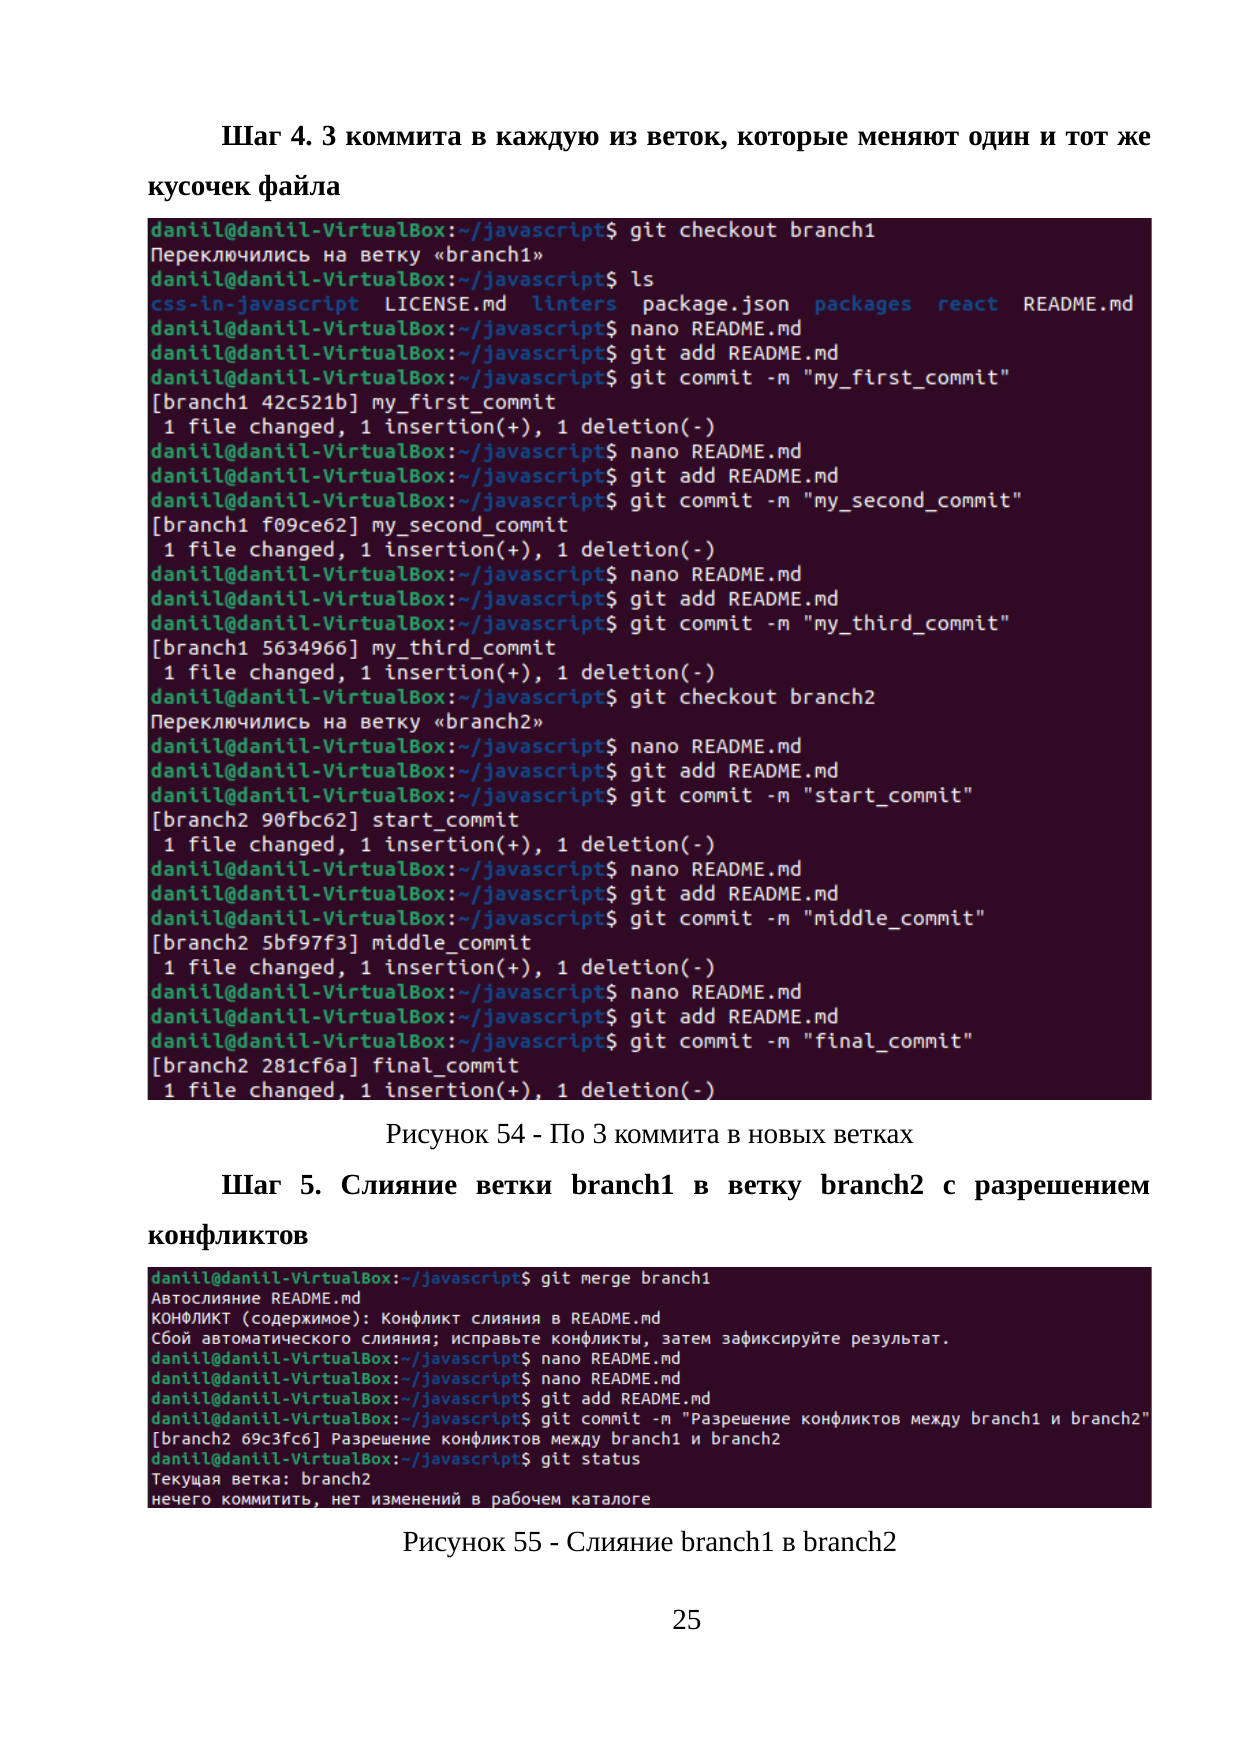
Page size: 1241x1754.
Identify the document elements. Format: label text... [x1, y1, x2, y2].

picture [147, 218, 1152, 1100]
text Рисунок 55 - Слияние branch1 в branch2 [148, 1508, 1152, 1557]
picture [147, 1267, 1152, 1508]
subtitle Шаг 4. 3 коммита в каждую из веток, которые меняют один и тот же кусочек файла [148, 118, 1152, 202]
subtitle Шаг 5. Слияние ветки branch1 в ветку branch2 с разрешением конфликтов [148, 1167, 1152, 1251]
text Рисунок 54 - По 3 коммита в новых ветках [148, 1100, 1152, 1150]
